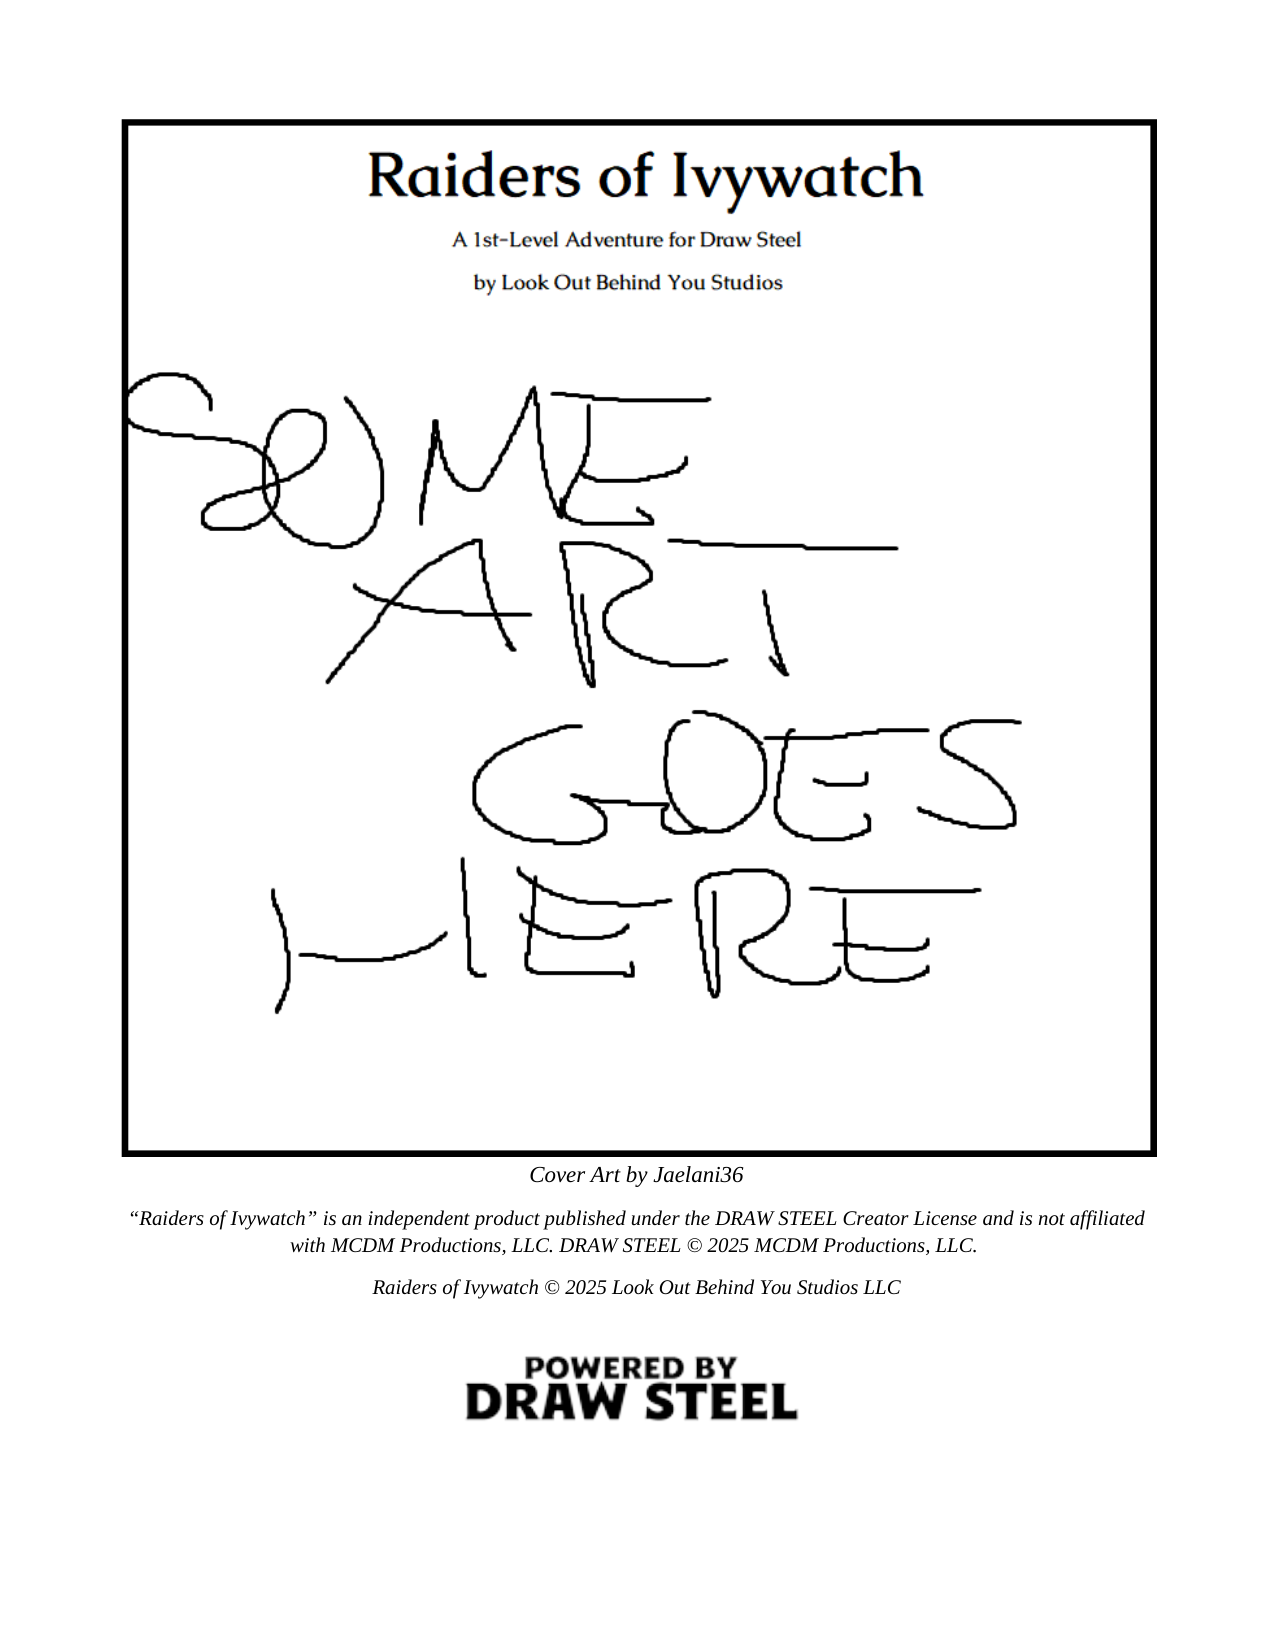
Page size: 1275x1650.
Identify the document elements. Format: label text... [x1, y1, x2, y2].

subtitle “Raiders of Ivywatch” is an independent product published under the DRAW STEEL Creator License and is not affiliated with MCDM Productions, LLC. DRAW STEEL © 2025 MCDM Productions, LLC. [118, 1206, 1157, 1257]
subtitle Raiders of Ivywatch © 2025 Look Out Behind You Studios LLC [118, 1275, 1157, 1299]
subtitle Cover Art by Jaelani36 [118, 1157, 1157, 1187]
picture [118, 118, 1157, 1157]
picture [247, 1317, 1029, 1474]
